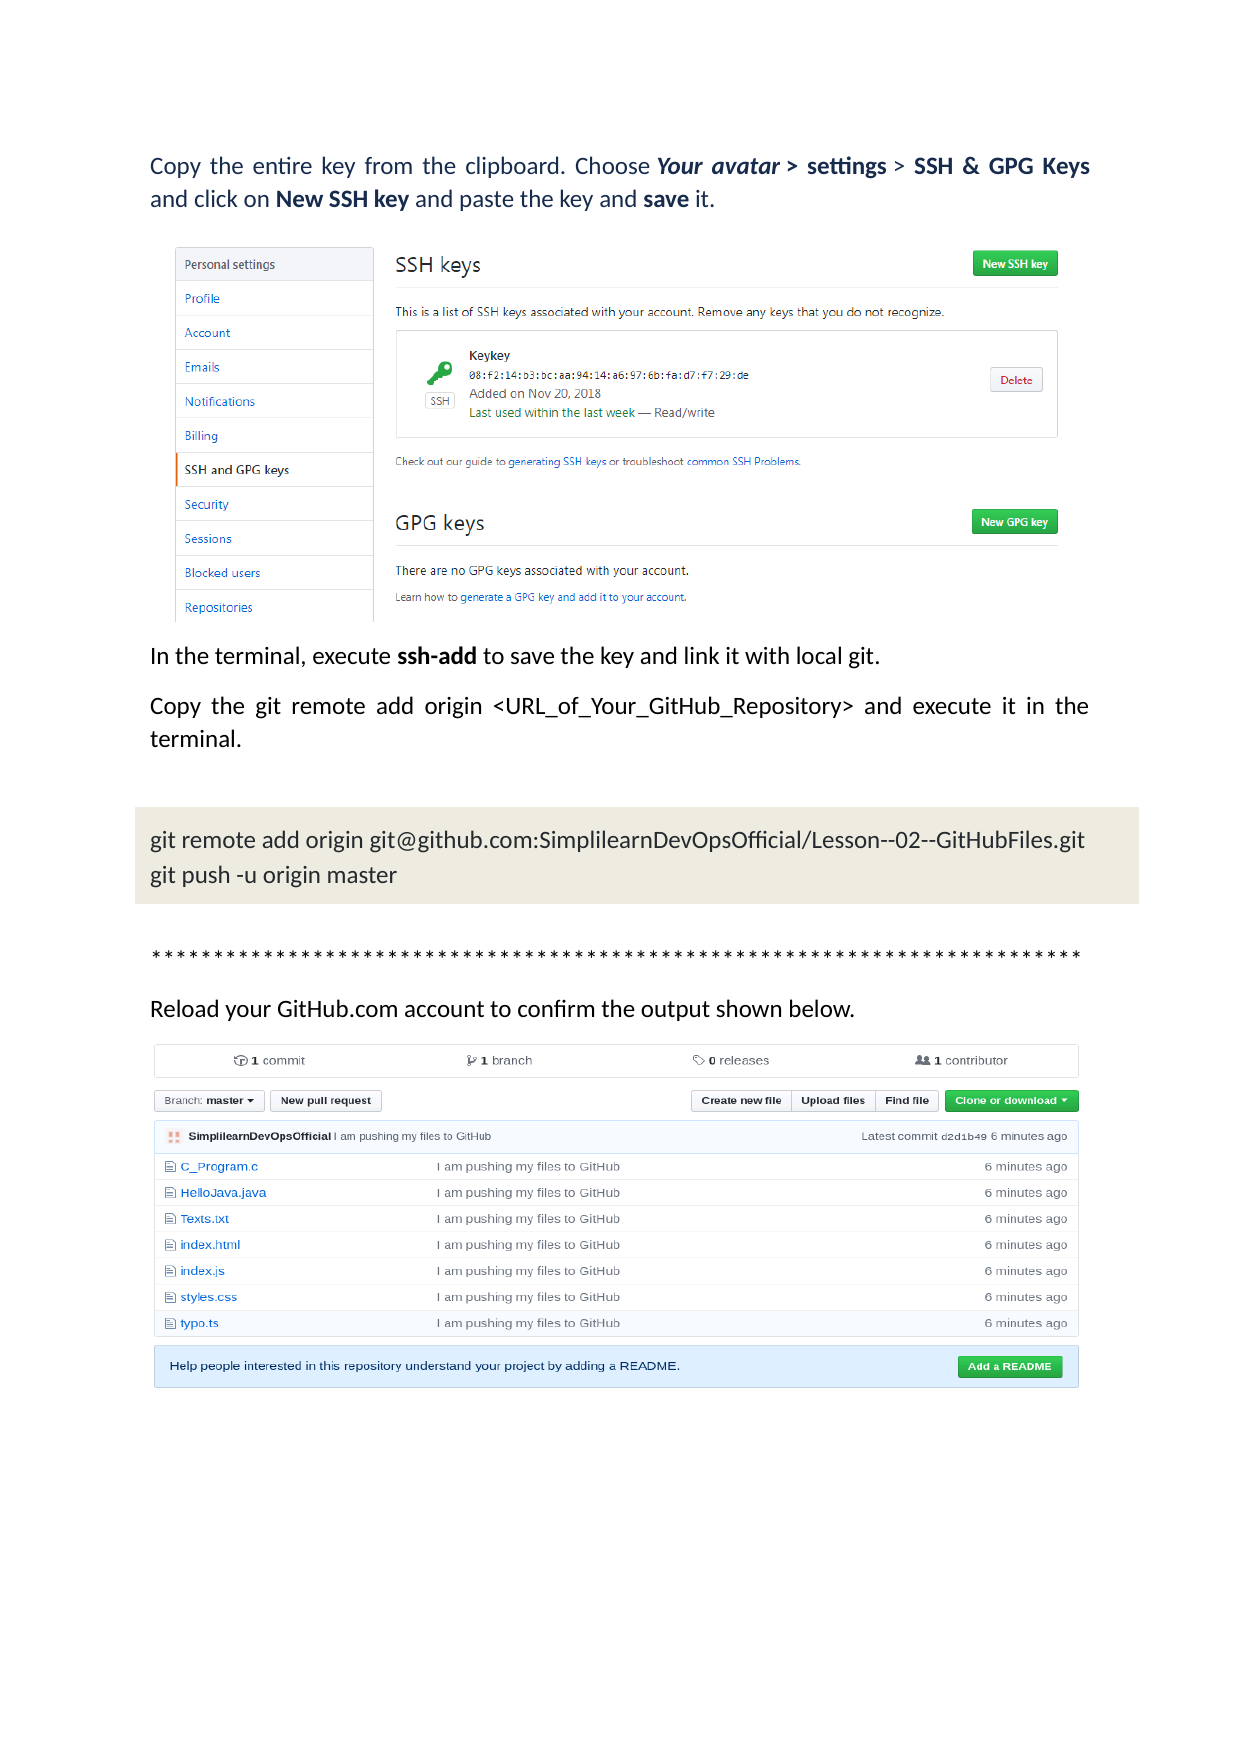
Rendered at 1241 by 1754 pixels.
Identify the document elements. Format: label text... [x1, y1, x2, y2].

text *************************************************************************** [150, 944, 1090, 974]
text Copy the entire key from the clipboard. Choose Your avatar > settings > SSH & GPG Keys and click on New SSH key and paste the key and save it. [150, 150, 1090, 213]
text git remote add origin git@github.com:SimplilearnDevOpsOfficial/Lesson--02--GitHubFiles.git [150, 824, 1090, 855]
text Copy the git remote add origin <URL_of_Your_GitHub_Repository> and execute it in the terminal. [150, 690, 1090, 753]
picture [150, 232, 1091, 622]
text git push -u origin master [150, 859, 1090, 890]
text Reload your GitHub.com account to confirm the output shown below. [150, 993, 1090, 1024]
picture [150, 1042, 1096, 1402]
text In the terminal, execute ssh-add to save the key and link it with local git. [150, 640, 1090, 671]
